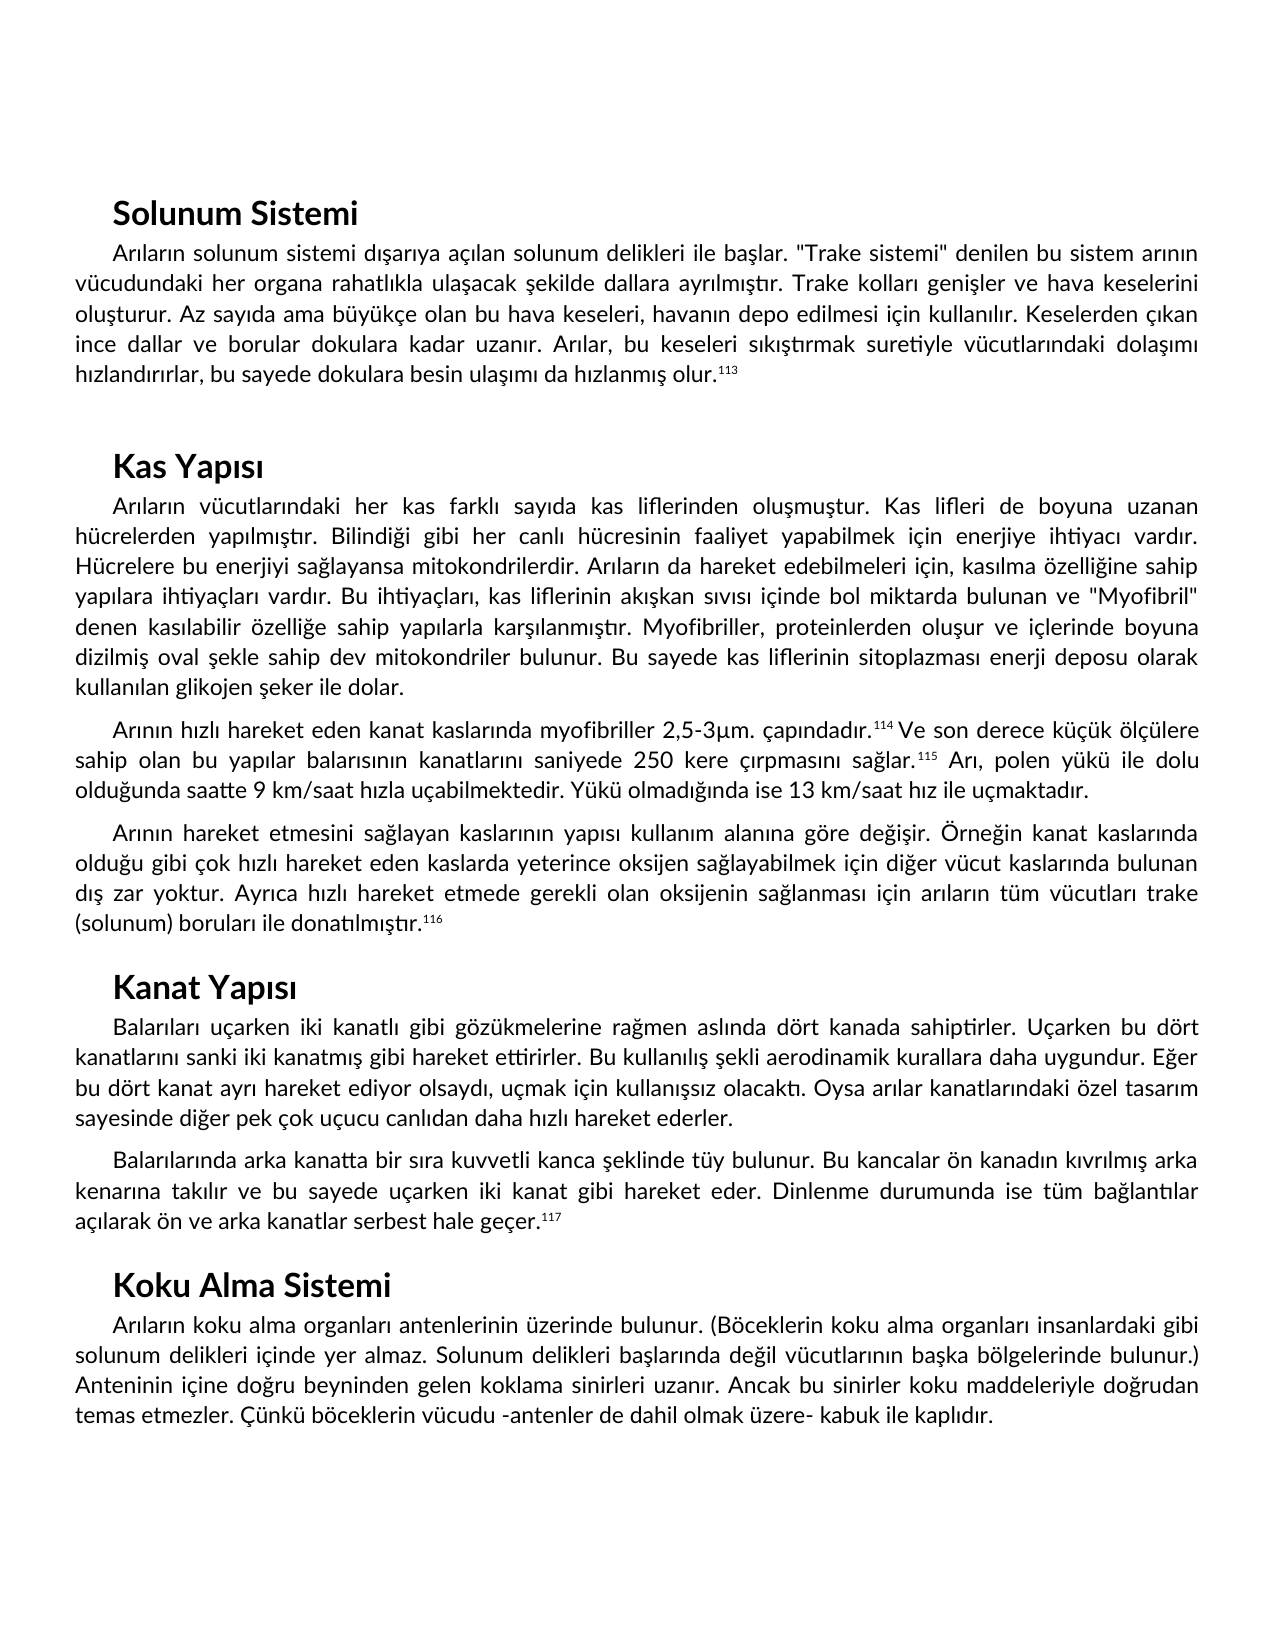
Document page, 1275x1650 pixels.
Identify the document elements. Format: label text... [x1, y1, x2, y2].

text Arının hızlı hareket eden kanat kaslarında myofibriller 2,5-3µm. çapındadır.114 Ve son derece küçük ölçülere sahip olan bu yapılar balarısının kanatlarını saniyede 250 kere çırpmasını sağlar.115 Arı, polen yükü ile dolu olduğunda saatte 9 km/saat hızla uçabilmektedir. Yükü olmadığında ise 13 km/saat hız ile uçmaktadır. [75, 715, 1200, 803]
text Arının hareket etmesini sağlayan kaslarının yapısı kullanım alanına göre değişir. Örneğin kanat kaslarında olduğu gibi çok hızlı hareket eden kaslarda yeterince oksijen sağlayabilmek için diğer vücut kaslarında bulunan dış zar yoktur. Ayrıca hızlı hareket etmede gerekli olan oksijenin sağlanması için arıların tüm vücutları trake (solunum) boruları ile donatılmıştır.116 [75, 818, 1200, 937]
text Arıların koku alma organları antenlerinin üzerinde bulunur. (Böceklerin koku alma organları insanlardaki gibi solunum delikleri içinde yer almaz. Solunum delikleri başlarında değil vücutlarının başka bölgelerinde bulunur.) Anteninin içine doğru beyninden gelen koklama sinirleri uzanır. Ancak bu sinirler koku maddeleriyle doğrudan temas etmezler. Çünkü böceklerin vücudu -antenler de dahil olmak üzere- kabuk ile kaplıdır. [75, 1310, 1200, 1428]
text Balarıları uçarken iki kanatlı gibi gözükmelerine rağmen aslında dört kanada sahiptirler. Uçarken bu dört kanatlarını sanki iki kanatmış gibi hareket ettirirler. Bu kullanılış şekli aerodinamik kurallara daha uygundur. Eğer bu dört kanat ayrı hareket ediyor olsaydı, uçmak için kullanışsız olacaktı. Oysa arılar kanatlarındaki özel tasarım sayesinde diğer pek çok uçucu canlıdan daha hızlı hareket ederler. [75, 1013, 1200, 1131]
text Balarılarında arka kanatta bir sıra kuvvetli kanca şeklinde tüy bulunur. Bu kancalar ön kanadın kıvrılmış arka kenarına takılır ve bu sayede uçarken iki kanat gibi hareket eder. Dinlenme durumunda ise tüm bağlantılar açılarak ön ve arka kanatlar serbest hale geçer.117 [75, 1146, 1200, 1234]
subtitle Kas Yapısı [112, 445, 1200, 485]
subtitle Kanat Yapısı [112, 967, 1200, 1007]
subtitle Koku Alma Sistemi [112, 1264, 1200, 1304]
subtitle Solunum Sistemi [112, 193, 1200, 233]
text Arıların solunum sistemi dışarıya açılan solunum delikleri ile başlar. "Trake sistemi" denilen bu sistem arının vücudundaki her organa rahatlıkla ulaşacak şekilde dallara ayrılmıştır. Trake kolları genişler ve hava keselerini oluşturur. Az sayıda ama büyükçe olan bu hava keseleri, havanın depo edilmesi için kullanılır. Keselerden çıkan ince dallar ve borular dokulara kadar uzanır. Arılar, bu keseleri sıkıştırmak suretiyle vücutlarındaki dolaşımı hızlandırırlar, bu sayede dokulara besin ulaşımı da hızlanmış olur.113 [75, 239, 1200, 387]
text Arıların vücutlarındaki her kas farklı sayıda kas liflerinden oluşmuştur. Kas lifleri de boyuna uzanan hücrelerden yapılmıştır. Bilindiği gibi her canlı hücresinin faaliyet yapabilmek için enerjiye ihtiyacı vardır. Hücrelere bu enerjiyi sağlayansa mitokondrilerdir. Arıların da hareket edebilmeleri için, kasılma özelliğine sahip yapılara ihtiyaçları vardır. Bu ihtiyaçları, kas liflerinin akışkan sıvısı içinde bol miktarda bulunan ve "Myofibril" denen kasılabilir özelliğe sahip yapılarla karşılanmıştır. Myofibriller, proteinlerden oluşur ve içlerinde boyuna dizilmiş oval şekle sahip dev mitokondriler bulunur. Bu sayede kas liflerinin sitoplazması enerji deposu olarak kullanılan glikojen şeker ile dolar. [75, 491, 1200, 700]
